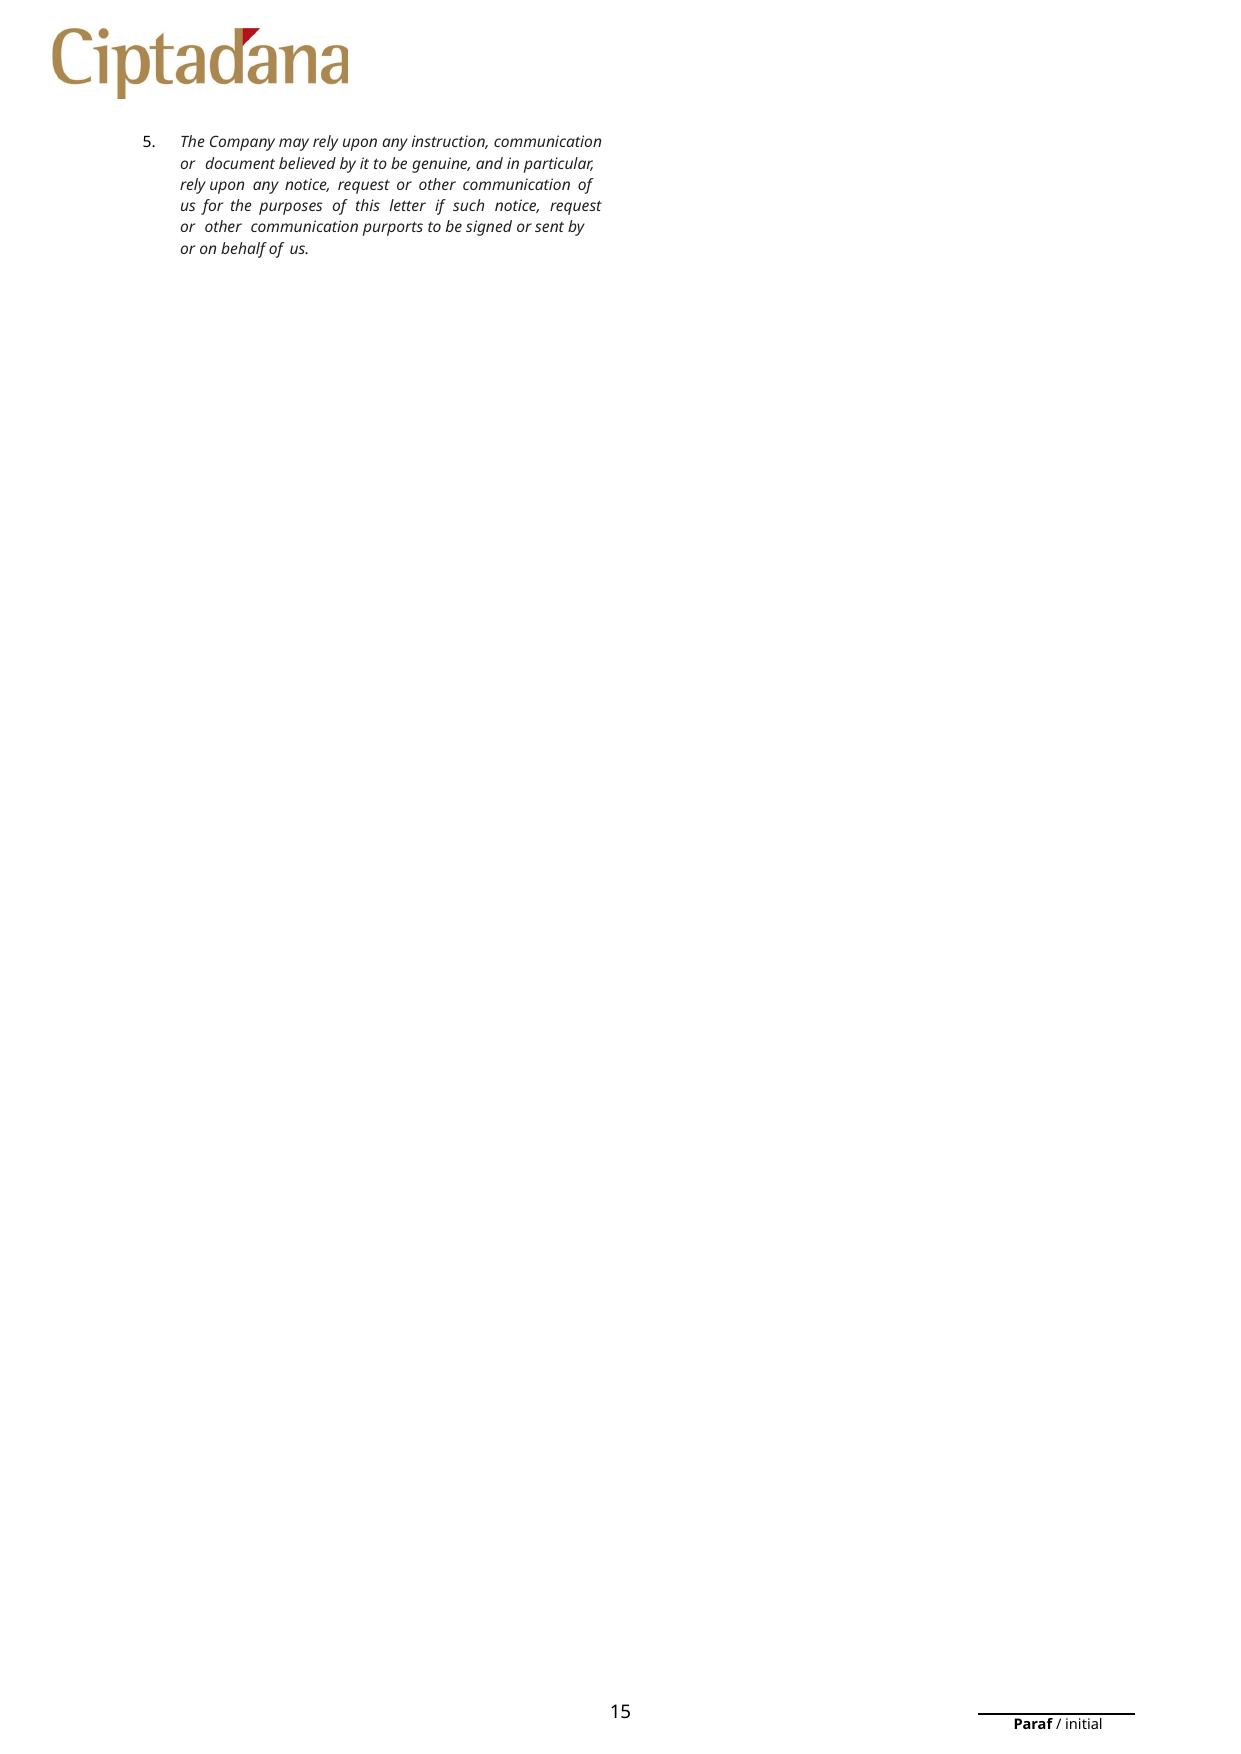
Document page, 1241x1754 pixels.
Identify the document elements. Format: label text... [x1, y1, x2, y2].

picture [52, 28, 348, 99]
list The Company may rely upon any instruction, communication or document believed by it to be genuine, and in particular, rely upon any notice, request or other communication of us for the purposes of this letter if such notice, request or other communication purports to be signed or sent by or on behalf of us. [142, 131, 604, 259]
